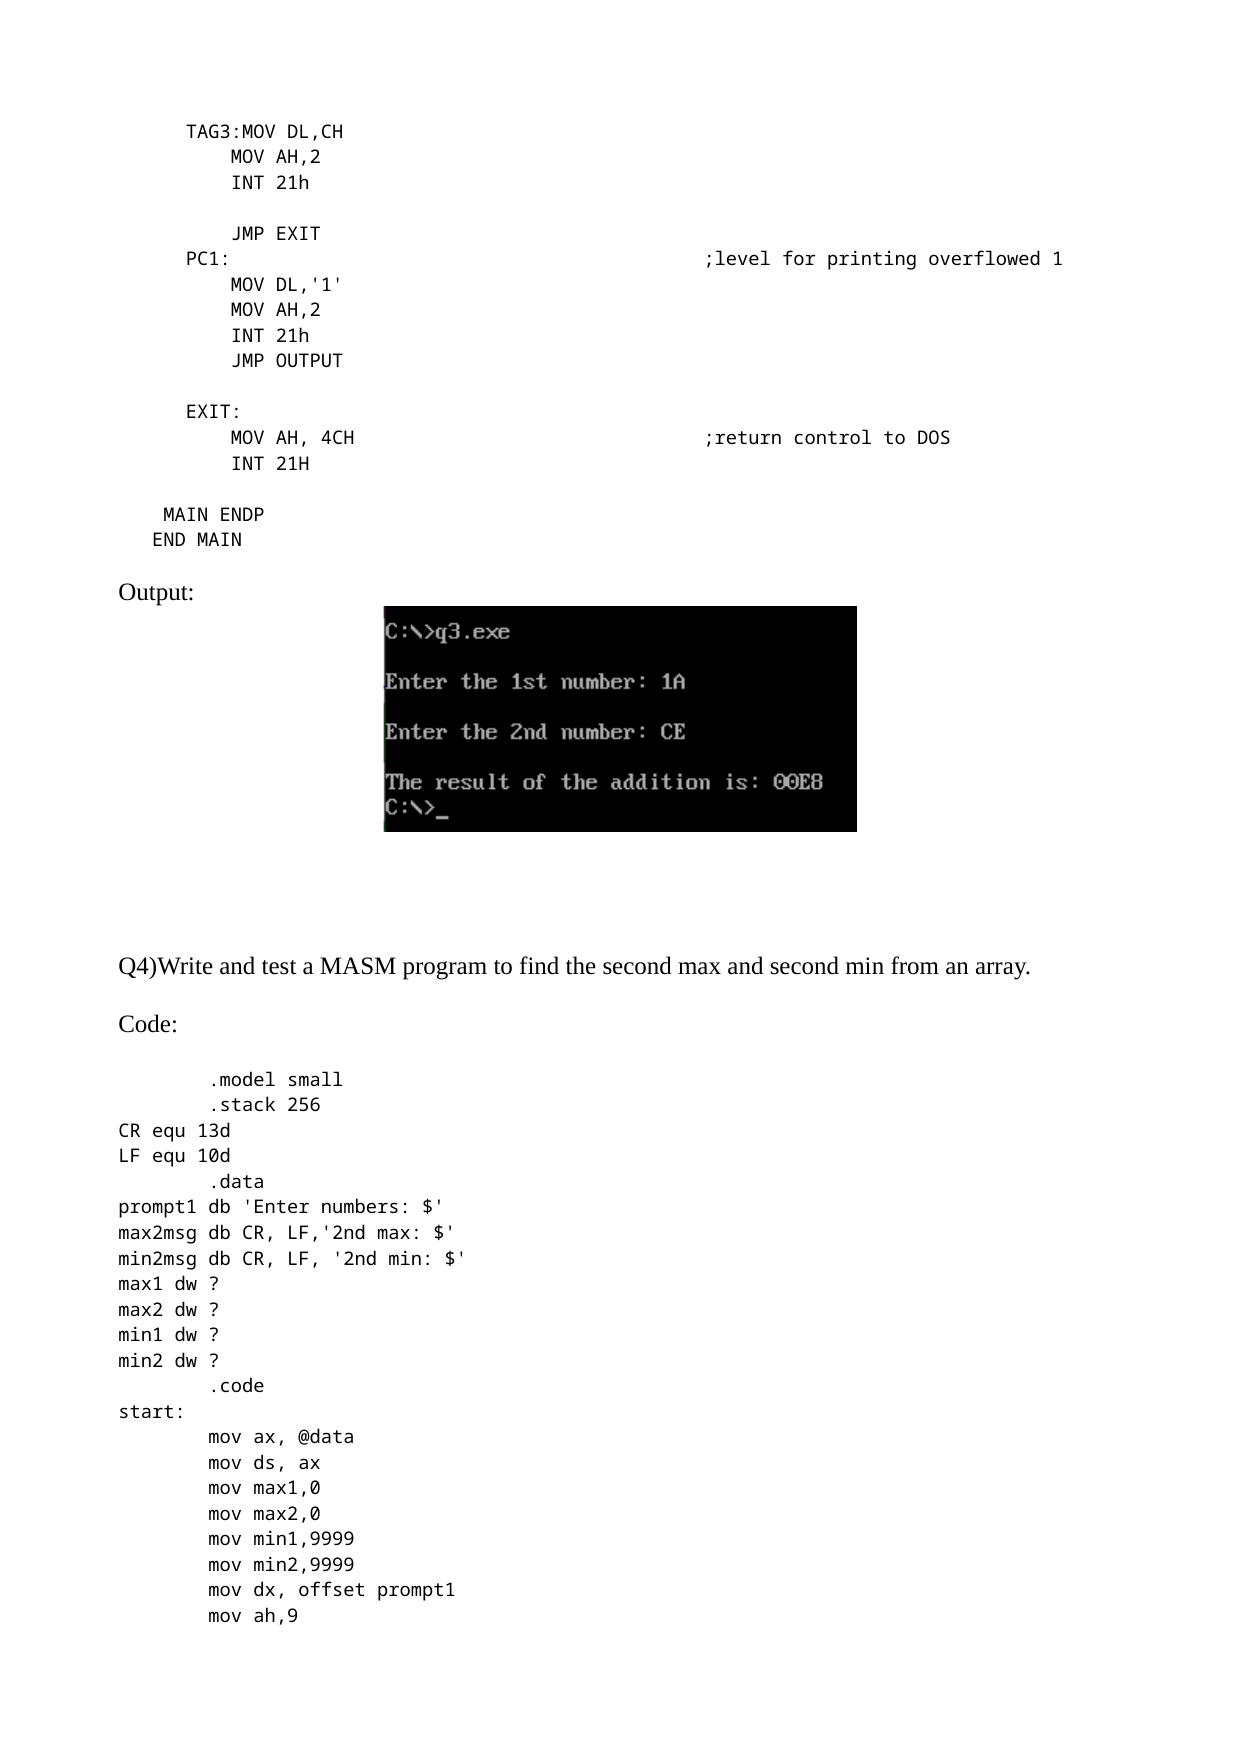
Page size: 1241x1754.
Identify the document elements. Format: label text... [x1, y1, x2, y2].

text MOV DL,'1' [118, 271, 1122, 297]
text .data [118, 1168, 1122, 1194]
text mov min1,9999 [118, 1526, 1122, 1551]
text JMP OUTPUT [118, 348, 1122, 373]
text prompt1 db 'Enter numbers: $' [118, 1194, 1122, 1219]
text PC1: ;level for printing overflowed 1 [118, 246, 1122, 271]
text EXIT: [118, 399, 1122, 424]
text mov min2,9999 [118, 1551, 1122, 1577]
text max2 dw ? [118, 1296, 1122, 1321]
text max1 dw ? [118, 1270, 1122, 1296]
text mov ds, ax [118, 1449, 1122, 1474]
text mov ax, @data [118, 1423, 1122, 1449]
text MAIN ENDP [118, 501, 1122, 526]
text Q4)Write and test a MASM program to find the second max and second min from an array. [118, 951, 1122, 980]
text mov ah,9 [118, 1602, 1122, 1628]
text INT 21h [118, 322, 1122, 348]
text MOV AH,2 [118, 144, 1122, 169]
text LF equ 10d [118, 1143, 1122, 1168]
text mov max2,0 [118, 1500, 1122, 1526]
text Output: [118, 577, 1122, 606]
picture [383, 606, 857, 832]
text min2 dw ? [118, 1347, 1122, 1372]
text MOV AH, 4CH ;return control to DOS [118, 424, 1122, 450]
text max2msg db CR, LF,'2nd max: $' [118, 1219, 1122, 1245]
text mov max1,0 [118, 1474, 1122, 1500]
text min1 dw ? [118, 1321, 1122, 1347]
text INT 21h [118, 169, 1122, 195]
text .stack 256 [118, 1092, 1122, 1117]
text start: [118, 1398, 1122, 1423]
text MOV AH,2 [118, 297, 1122, 322]
text TAG3:MOV DL,CH [118, 118, 1122, 144]
text mov dx, offset prompt1 [118, 1577, 1122, 1602]
text .model small [118, 1066, 1122, 1092]
text .code [118, 1372, 1122, 1398]
text END MAIN [118, 526, 1122, 552]
text INT 21H [118, 450, 1122, 475]
text CR equ 13d [118, 1117, 1122, 1143]
text min2msg db CR, LF, '2nd min: $' [118, 1245, 1122, 1270]
text JMP EXIT [118, 220, 1122, 246]
text Code: [118, 1009, 1122, 1037]
